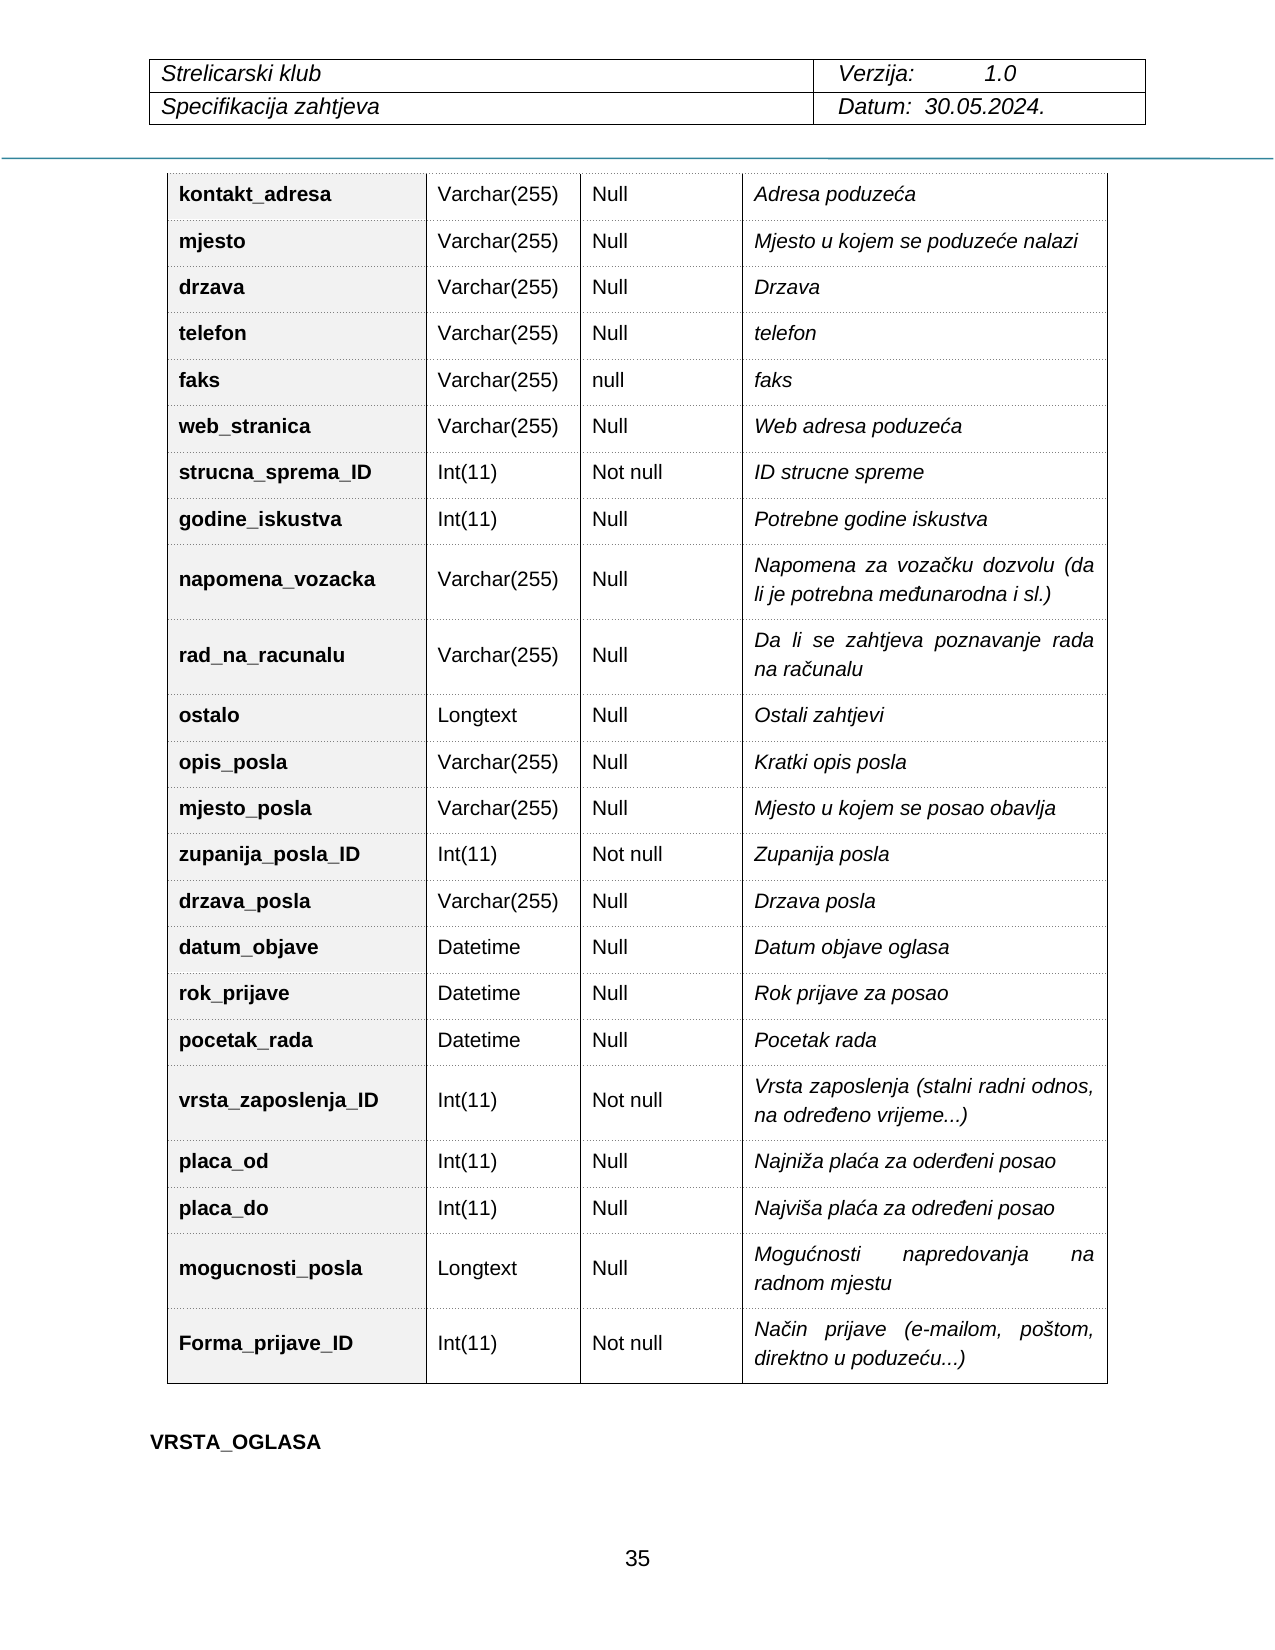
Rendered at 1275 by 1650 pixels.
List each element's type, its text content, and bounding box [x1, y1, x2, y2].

table_cell Mjesto u kojem se posao obavlja [743, 787, 1107, 833]
table_cell kontakt_adresa [168, 173, 426, 219]
table_cell Mjesto u kojem se poduzeće nalazi [743, 220, 1107, 266]
text VRSTA_OGLASA [150, 1429, 1125, 1453]
table_cell Rok prijave za posao [743, 973, 1107, 1019]
table_cell Int(11) [427, 1140, 580, 1187]
table_cell ID strucne spreme [743, 451, 1107, 498]
table_cell placa_do [168, 1187, 426, 1233]
table_cell Null [581, 266, 742, 312]
table_cell Forma_prijave_ID [168, 1308, 426, 1383]
table_cell Longtext [427, 1233, 580, 1308]
table_cell Null [581, 1140, 742, 1187]
table_cell mjesto_posla [168, 787, 426, 833]
table_cell Varchar(255) [427, 359, 580, 405]
table_cell faks [168, 359, 426, 405]
table_cell Int(11) [427, 498, 580, 544]
table_cell pocetak_rada [168, 1019, 426, 1065]
table_cell vrsta_zaposlenja_ID [168, 1065, 426, 1140]
table_cell Varchar(255) [427, 741, 580, 787]
table_cell Varchar(255) [427, 544, 580, 619]
table_cell Datetime [427, 1019, 580, 1065]
table_cell drzava [168, 266, 426, 312]
table_cell Null [581, 405, 742, 451]
table_cell Null [581, 880, 742, 926]
table_cell drzava_posla [168, 880, 426, 926]
table_cell mogucnosti_posla [168, 1233, 426, 1308]
table_cell Potrebne godine iskustva [743, 498, 1107, 544]
table_cell Ostali zahtjevi [743, 694, 1107, 741]
table_cell Datetime [427, 973, 580, 1019]
table_cell Datum objave oglasa [743, 926, 1107, 972]
table_cell Varchar(255) [427, 619, 580, 694]
table_cell Int(11) [427, 1065, 580, 1140]
table_cell Null [581, 1019, 742, 1065]
table_cell Najviša plaća za određeni posao [743, 1187, 1107, 1233]
table_cell Null [581, 973, 742, 1019]
table_cell Null [581, 741, 742, 787]
table_cell web_stranica [168, 405, 426, 451]
table_cell Not null [581, 1065, 742, 1140]
table_cell Varchar(255) [427, 312, 580, 359]
table_cell telefon [168, 312, 426, 359]
table_cell Null [581, 173, 742, 219]
table_cell mjesto [168, 220, 426, 266]
table_cell napomena_vozacka [168, 544, 426, 619]
table_cell opis_posla [168, 741, 426, 787]
table_cell Null [581, 498, 742, 544]
table_cell Način prijave (e-mailom, poštom, direktno u poduzeću...) [743, 1308, 1107, 1383]
table_cell Null [581, 787, 742, 833]
table_cell strucna_sprema_ID [168, 451, 426, 498]
table_cell Null [581, 544, 742, 619]
table_cell Null [581, 1187, 742, 1233]
table_cell Not null [581, 833, 742, 880]
table_cell null [581, 359, 742, 405]
table_cell Varchar(255) [427, 787, 580, 833]
table_cell Adresa poduzeća [743, 173, 1107, 219]
table_cell Varchar(255) [427, 266, 580, 312]
table_cell Varchar(255) [427, 405, 580, 451]
table_cell Zupanija posla [743, 833, 1107, 880]
table_cell rok_prijave [168, 973, 426, 1019]
table_cell Vrsta zaposlenja (stalni radni odnos, na određeno vrijeme...) [743, 1065, 1107, 1140]
table_cell datum_objave [168, 926, 426, 972]
table_cell Int(11) [427, 833, 580, 880]
table_cell Null [581, 312, 742, 359]
table_cell Null [581, 926, 742, 972]
table_cell Null [581, 619, 742, 694]
table_cell rad_na_racunalu [168, 619, 426, 694]
table_cell Not null [581, 451, 742, 498]
table_cell Varchar(255) [427, 880, 580, 926]
table_cell Kratki opis posla [743, 741, 1107, 787]
table_cell Varchar(255) [427, 220, 580, 266]
table_cell Int(11) [427, 1187, 580, 1233]
table_cell Web adresa poduzeća [743, 405, 1107, 451]
table_cell Int(11) [427, 451, 580, 498]
table_cell faks [743, 359, 1107, 405]
table_cell Int(11) [427, 1308, 580, 1383]
table_cell Datetime [427, 926, 580, 972]
table_cell Da li se zahtjeva poznavanje rada na računalu [743, 619, 1107, 694]
table_cell Drzava posla [743, 880, 1107, 926]
table_cell Longtext [427, 694, 580, 741]
table_cell Null [581, 220, 742, 266]
table_cell Drzava [743, 266, 1107, 312]
table_cell Null [581, 694, 742, 741]
table_cell Not null [581, 1308, 742, 1383]
table_cell zupanija_posla_ID [168, 833, 426, 880]
table_cell Napomena za vozačku dozvolu (da li je potrebna međunarodna i sl.) [743, 544, 1107, 619]
table_cell Mogućnosti napredovanja na radnom mjestu [743, 1233, 1107, 1308]
table_cell placa_od [168, 1140, 426, 1187]
table_cell Varchar(255) [427, 173, 580, 219]
table_cell Pocetak rada [743, 1019, 1107, 1065]
table_cell Null [581, 1233, 742, 1308]
table_cell ostalo [168, 694, 426, 741]
table_cell godine_iskustva [168, 498, 426, 544]
table_cell Najniža plaća za oderđeni posao [743, 1140, 1107, 1187]
table_cell telefon [743, 312, 1107, 359]
